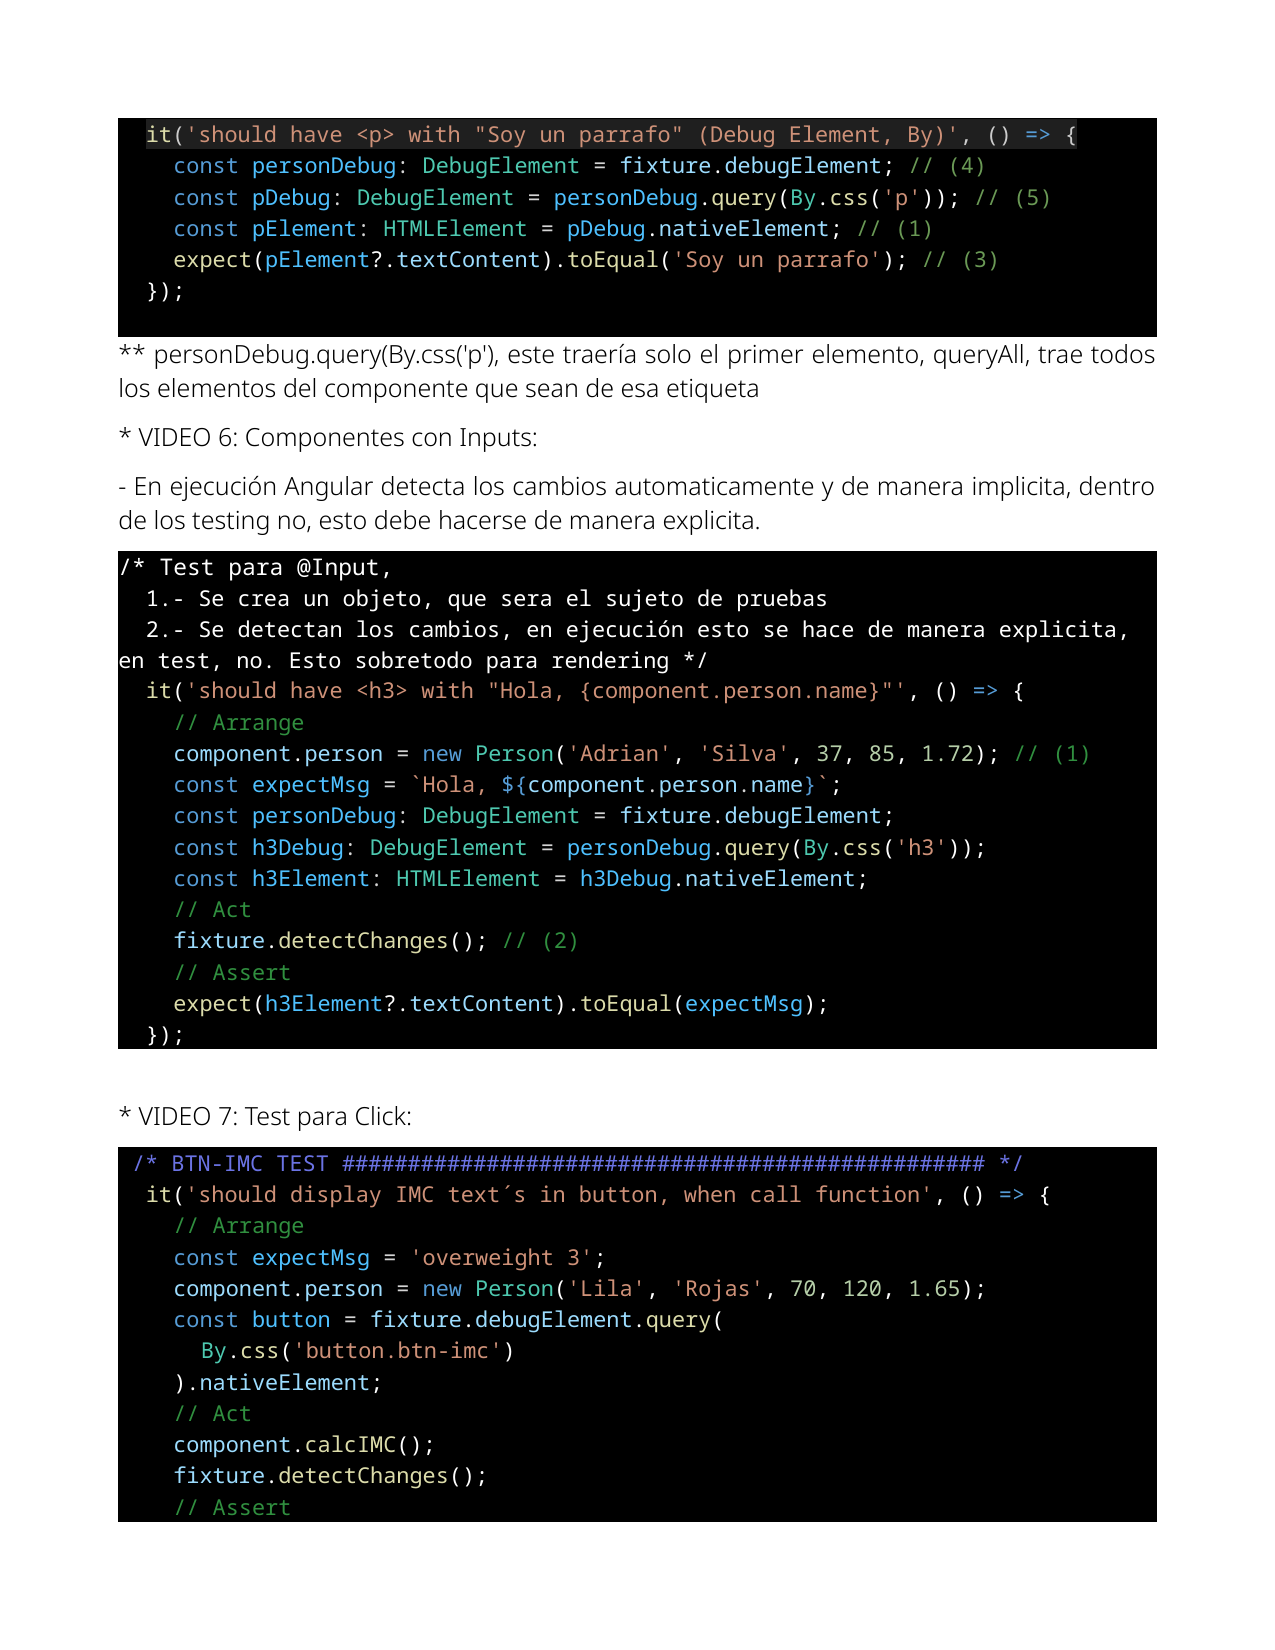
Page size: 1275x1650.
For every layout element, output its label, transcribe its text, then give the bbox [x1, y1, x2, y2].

text const expectMsg = 'overweight 3'; [118, 1241, 1157, 1272]
text ).nativeElement; [118, 1366, 1157, 1397]
text // Arrange [118, 706, 1157, 737]
text fixture.detectChanges(); // (2) [118, 924, 1157, 956]
text ** personDebug.query(By.css('p'), este traería solo el primer elemento, queryAll, trae todos los elementos del componente que sean de esa etiqueta [118, 337, 1157, 405]
text // Act [118, 893, 1157, 924]
text 2.- Se detectan los cambios, en ejecución esto se hace de manera explicita, en test, no. Esto sobretodo para rendering */ [118, 613, 1157, 674]
text /* BTN-IMC TEST ################################################# */ [118, 1147, 1157, 1178]
text component.person = new Person('Lila', 'Rojas', 70, 120, 1.65); [118, 1272, 1157, 1303]
text }); [118, 1018, 1157, 1049]
text const pElement: HTMLElement = pDebug.nativeElement; // (1) [118, 212, 1157, 243]
text const expectMsg = `Hola, ${component.person.name}`; [118, 768, 1157, 799]
text const pDebug: DebugElement = personDebug.query(By.css('p')); // (5) [118, 181, 1157, 212]
text By.css('button.btn-imc') [118, 1334, 1157, 1366]
text /* Test para @Input, [118, 551, 1157, 582]
text it('should have <p> with "Soy un parrafo" (Debug Element, By)', () => { [118, 118, 1157, 149]
text * VIDEO 7: Test para Click: [118, 1098, 1157, 1132]
text const h3Debug: DebugElement = personDebug.query(By.css('h3')); [118, 831, 1157, 862]
text // Assert [118, 1491, 1157, 1522]
text const button = fixture.debugElement.query( [118, 1303, 1157, 1334]
text component.person = new Person('Adrian', 'Silva', 37, 85, 1.72); // (1) [118, 737, 1157, 768]
text it('should display IMC text´s in button, when call function', () => { [118, 1178, 1157, 1209]
text component.calcIMC(); [118, 1428, 1157, 1459]
text expect(h3Element?.textContent).toEqual(expectMsg); [118, 987, 1157, 1018]
text it('should have <h3> with "Hola, {component.person.name}"', () => { [118, 674, 1157, 706]
text const h3Element: HTMLElement = h3Debug.nativeElement; [118, 862, 1157, 893]
text // Act [118, 1397, 1157, 1428]
text }); [118, 274, 1157, 306]
text fixture.detectChanges(); [118, 1459, 1157, 1491]
text const personDebug: DebugElement = fixture.debugElement; [118, 799, 1157, 831]
text 1.- Se crea un objeto, que sera el sujeto de pruebas [118, 582, 1157, 613]
text // Arrange [118, 1209, 1157, 1241]
text expect(pElement?.textContent).toEqual('Soy un parrafo'); // (3) [118, 243, 1157, 274]
text - En ejecución Angular detecta los cambios automaticamente y de manera implicita, dentro de los testing no, esto debe hacerse de manera explicita. [118, 468, 1157, 536]
text // Assert [118, 956, 1157, 987]
text * VIDEO 6: Componentes con Inputs: [118, 419, 1157, 454]
text const personDebug: DebugElement = fixture.debugElement; // (4) [118, 149, 1157, 181]
